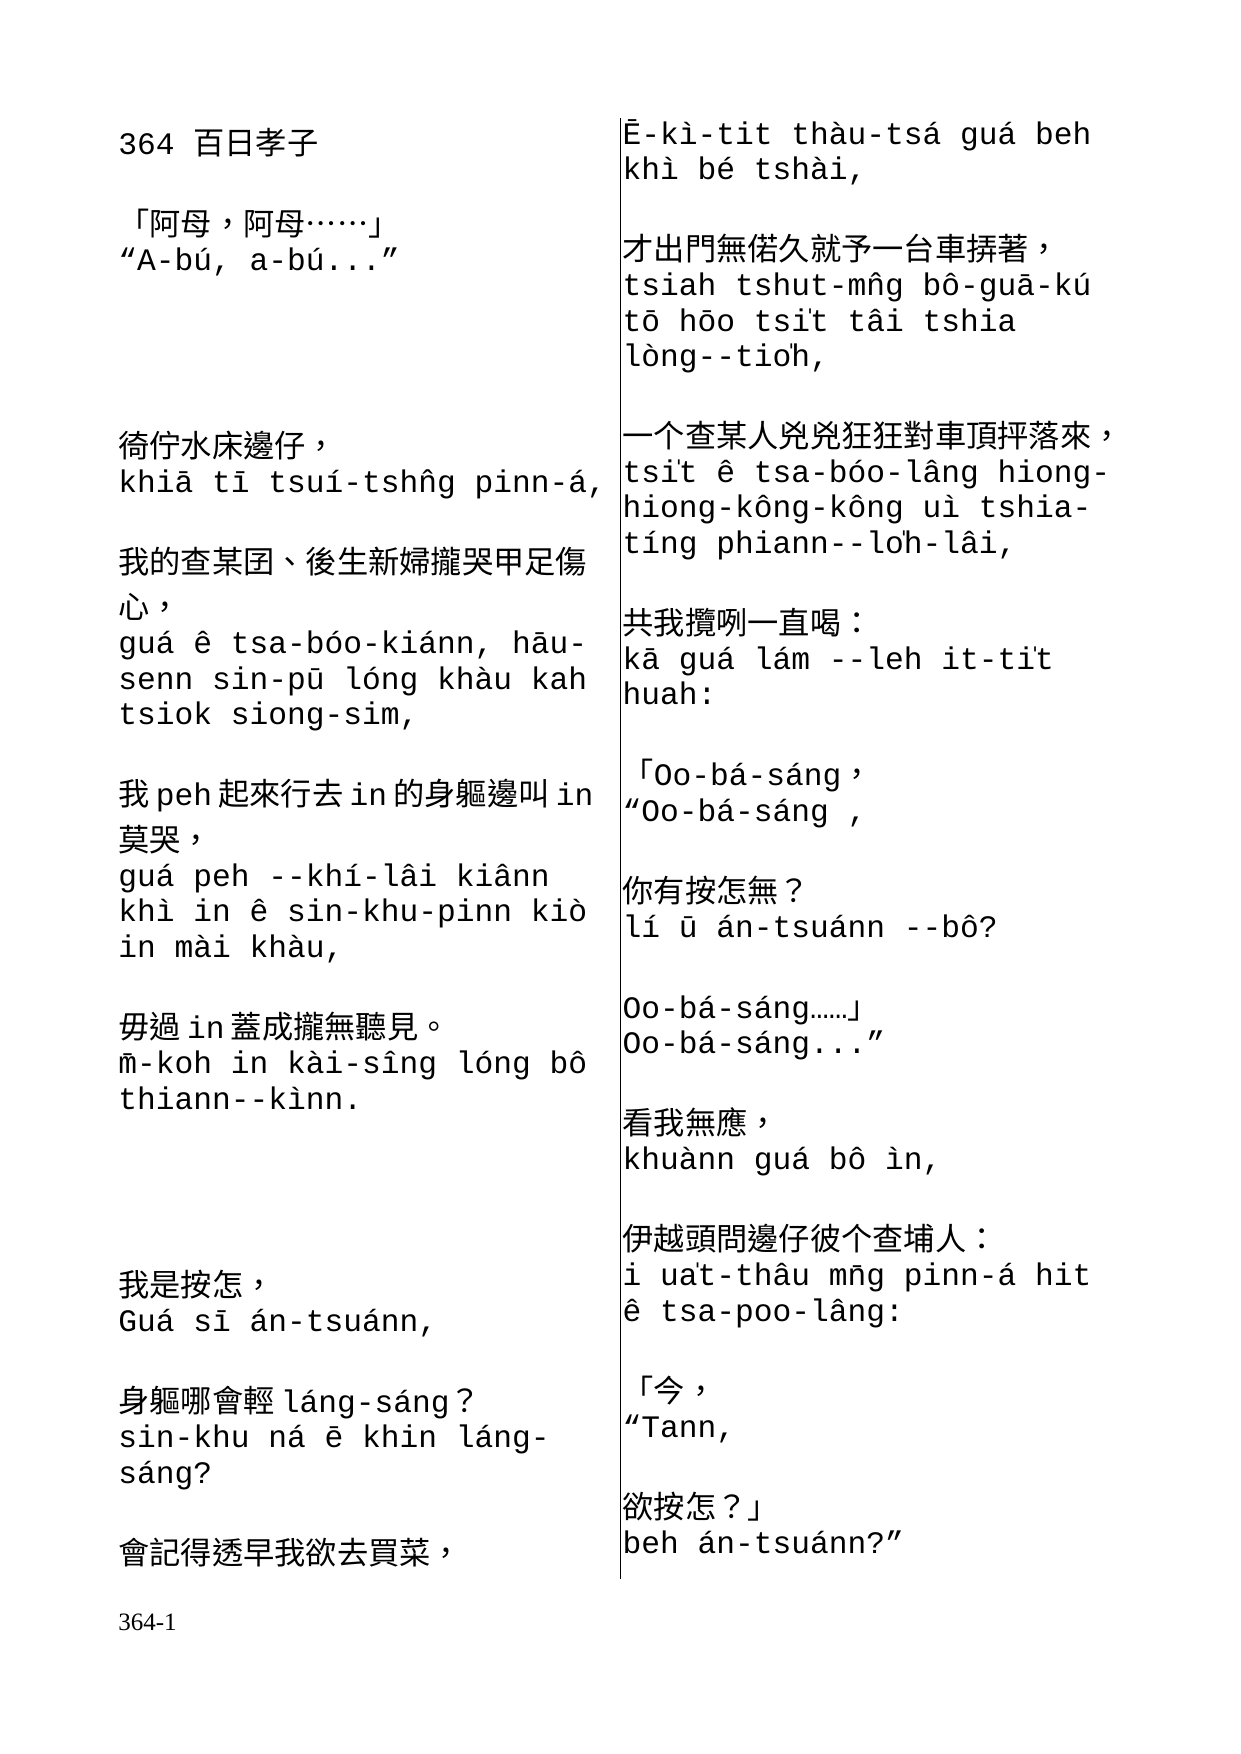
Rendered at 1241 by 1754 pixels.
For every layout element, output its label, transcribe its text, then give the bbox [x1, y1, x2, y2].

text 身軀哪會輕láng-sáng？ [118, 1376, 618, 1422]
text sin-khu ná ē khin láng-sáng? [118, 1422, 618, 1493]
text 「阿母，阿母……」 [118, 199, 618, 244]
text Oo-bá-sáng……」 [622, 982, 1122, 1028]
text Ē-kì-tit thàu-tsá guá beh khì bé tshài, [622, 118, 1122, 189]
text Oo-bá-sáng...” [622, 1028, 1122, 1063]
text 我peh起來行去in的身軀邊叫in莫哭， [118, 769, 618, 860]
text “Oo-bá-sáng , [622, 795, 1122, 831]
text tsi̍t ê tsa-bóo-lâng hiong-hiong-kông-kông uì tshia-tíng phiann--lo̍h-lâi, [622, 456, 1122, 563]
text 「Oo-bá-sáng， [622, 749, 1122, 795]
text 我是按怎， [118, 1260, 618, 1305]
text “A-bú, a-bú...” [118, 244, 618, 280]
text kā guá lám --leh it-ti̍t huah: [622, 643, 1122, 714]
text “Tann, [622, 1411, 1122, 1447]
text 徛佇水床邊仔， [118, 421, 618, 467]
text 你有按怎無？ [622, 866, 1122, 911]
text m̄-koh in kài-sîng lóng bô thiann--kìnn. [118, 1048, 618, 1118]
text 伊越頭問邊仔彼个查埔人： [622, 1214, 1122, 1260]
text khuànn guá bô ìn, [622, 1144, 1122, 1179]
text guá ê tsa-bóo-kiánn, hāu-senn sin-pū lóng khàu kah tsiok siong-sim, [118, 628, 618, 734]
text 才出門無偌久就予一台車挵著， [622, 224, 1122, 269]
text 毋過in蓋成攏無聽見。 [118, 1002, 618, 1048]
text tsiah tshut-mn̂g bô-guā-kú tō hōo tsi̍t tâi tshia lòng--tio̍h, [622, 269, 1122, 376]
text Guá sī án-tsuánn, [118, 1305, 618, 1341]
text beh án-tsuánn?” [622, 1527, 1122, 1563]
text 共我攬咧一直喝： [622, 598, 1122, 643]
text 「今， [622, 1366, 1122, 1411]
text 我的查某囝、後生新婦攏哭甲足傷心， [118, 537, 618, 628]
text 看我無應， [622, 1098, 1122, 1144]
text i ua̍t-thâu mn̄g pinn-á hit ê tsa-poo-lâng: [622, 1260, 1122, 1331]
text khiā tī tsuí-tshn̂g pinn-á, [118, 467, 618, 502]
text 364 百日孝子 [118, 118, 618, 164]
text lí ū án-tsuánn --bô? [622, 911, 1122, 947]
text guá peh --khí-lâi kiânn khì in ê sin-khu-pinn kiò in mài khàu, [118, 860, 618, 967]
text 一个查某人兇兇狂狂對車頂抨落來， [622, 411, 1122, 456]
text 會記得透早我欲去買菜， [118, 1528, 618, 1573]
text 欲按怎？」 [622, 1482, 1122, 1527]
